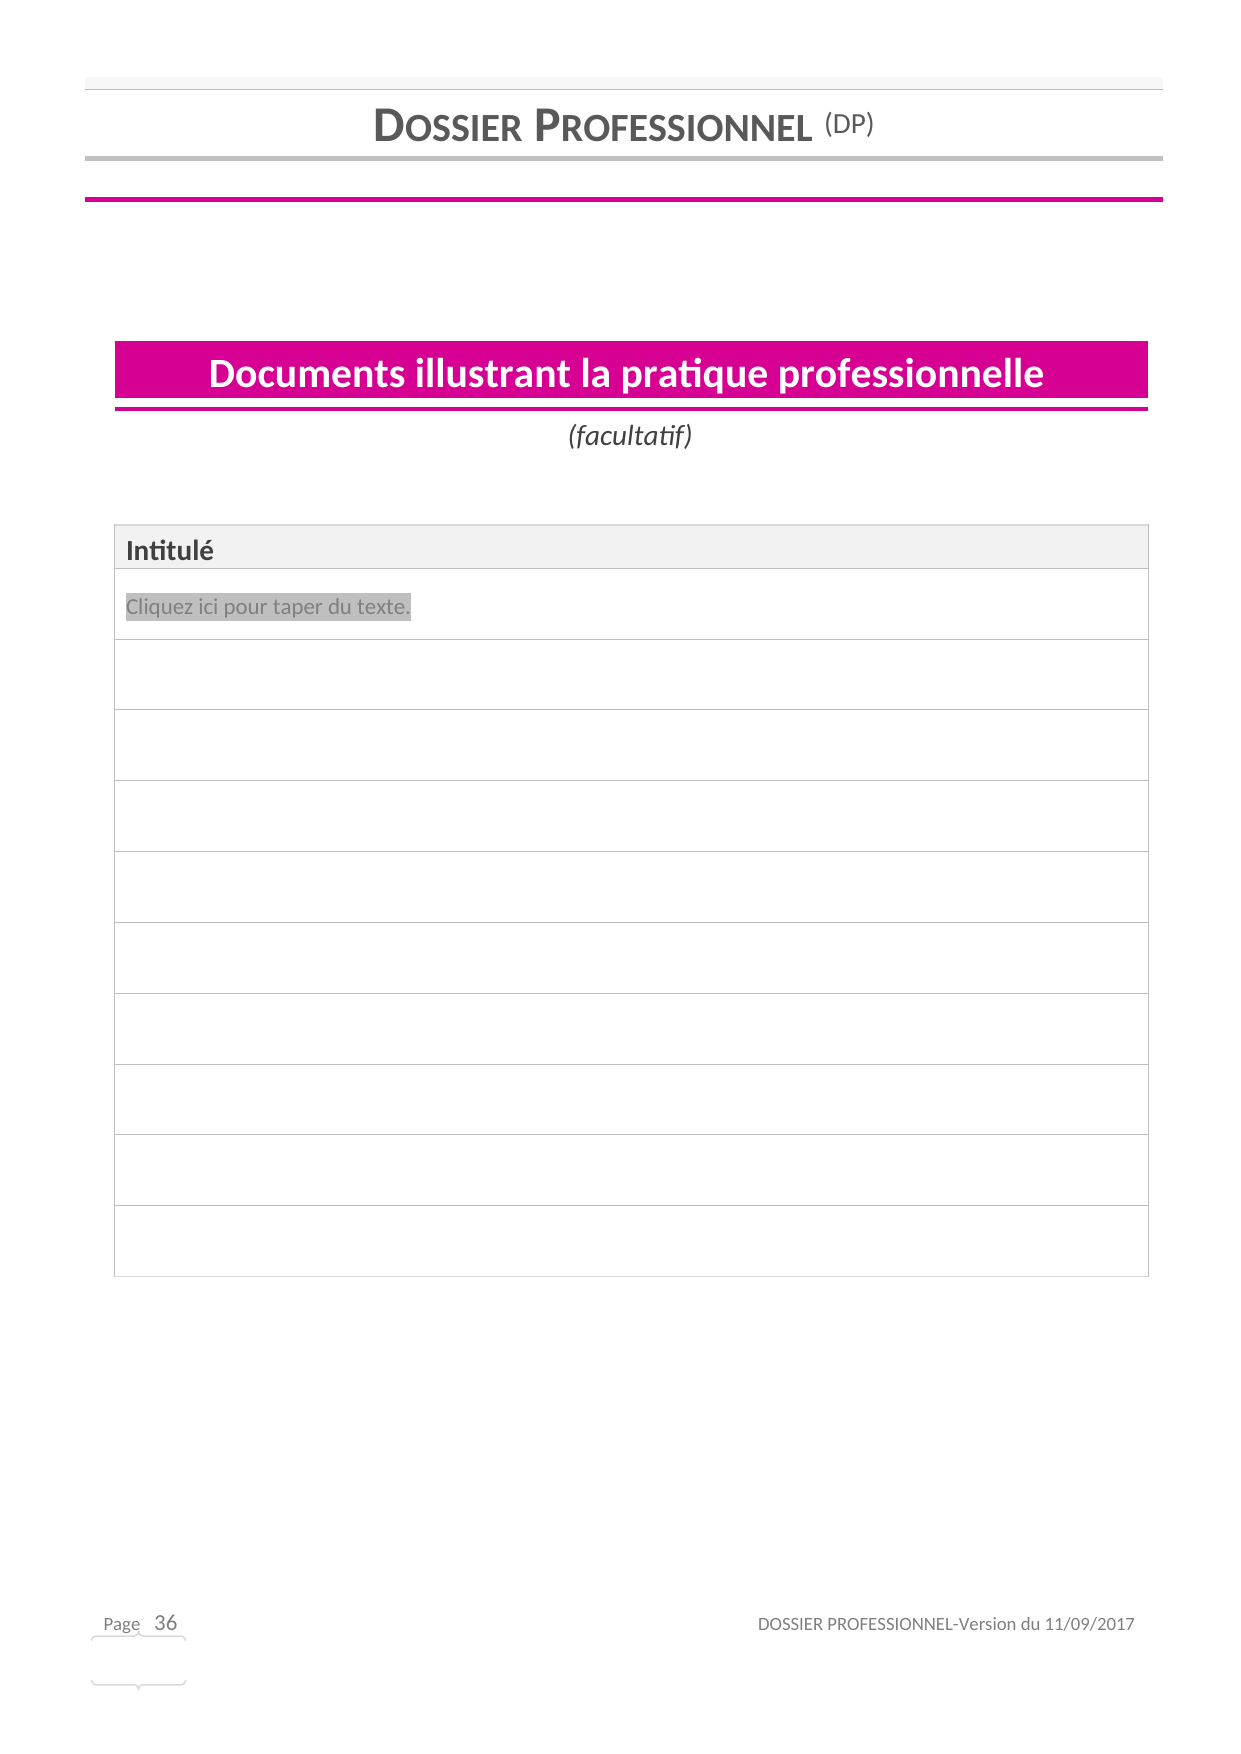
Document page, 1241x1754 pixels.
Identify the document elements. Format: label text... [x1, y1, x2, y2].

table_cell [115, 994, 1148, 1063]
table_cell [115, 1206, 1148, 1276]
table_cell [115, 781, 1148, 851]
table_cell Cliquez ici pour taper du texte. [115, 569, 1148, 638]
table_cell [115, 1065, 1148, 1134]
table_cell Intitulé [115, 526, 1148, 568]
table_cell [115, 1135, 1148, 1205]
table_cell [115, 710, 1148, 780]
table_header Documents illustrant la pratique professionnelle [115, 341, 1148, 398]
table_cell [115, 852, 1148, 922]
table_cell [115, 398, 1148, 406]
table_cell [115, 640, 1148, 709]
table_cell (facultatif) [115, 411, 1148, 524]
table_cell [115, 923, 1148, 993]
